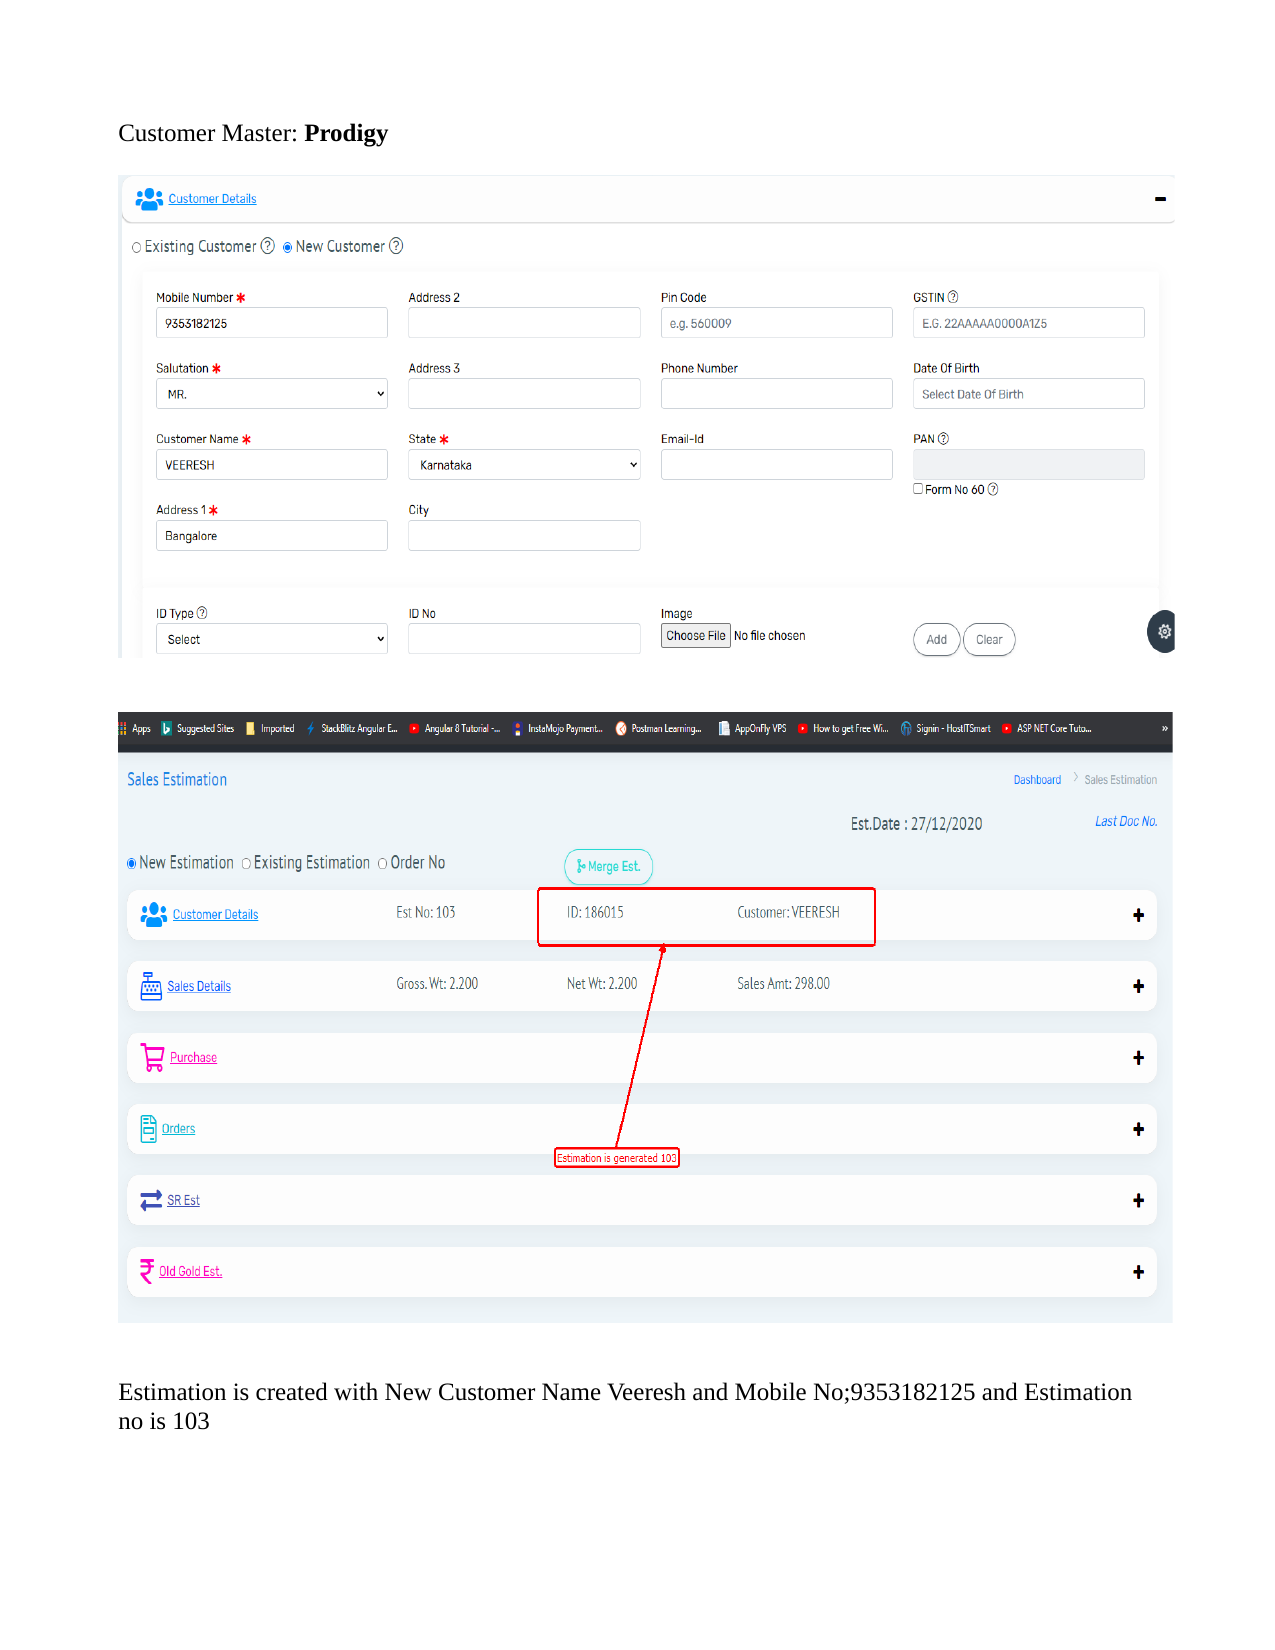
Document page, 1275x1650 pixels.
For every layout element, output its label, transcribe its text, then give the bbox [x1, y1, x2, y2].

text Customer Master: Prodigy [118, 118, 1157, 147]
text Estimation is created with New Customer Name Veeresh and Mobile No;9353182125 and Estimation no is 103 [118, 1377, 1157, 1435]
